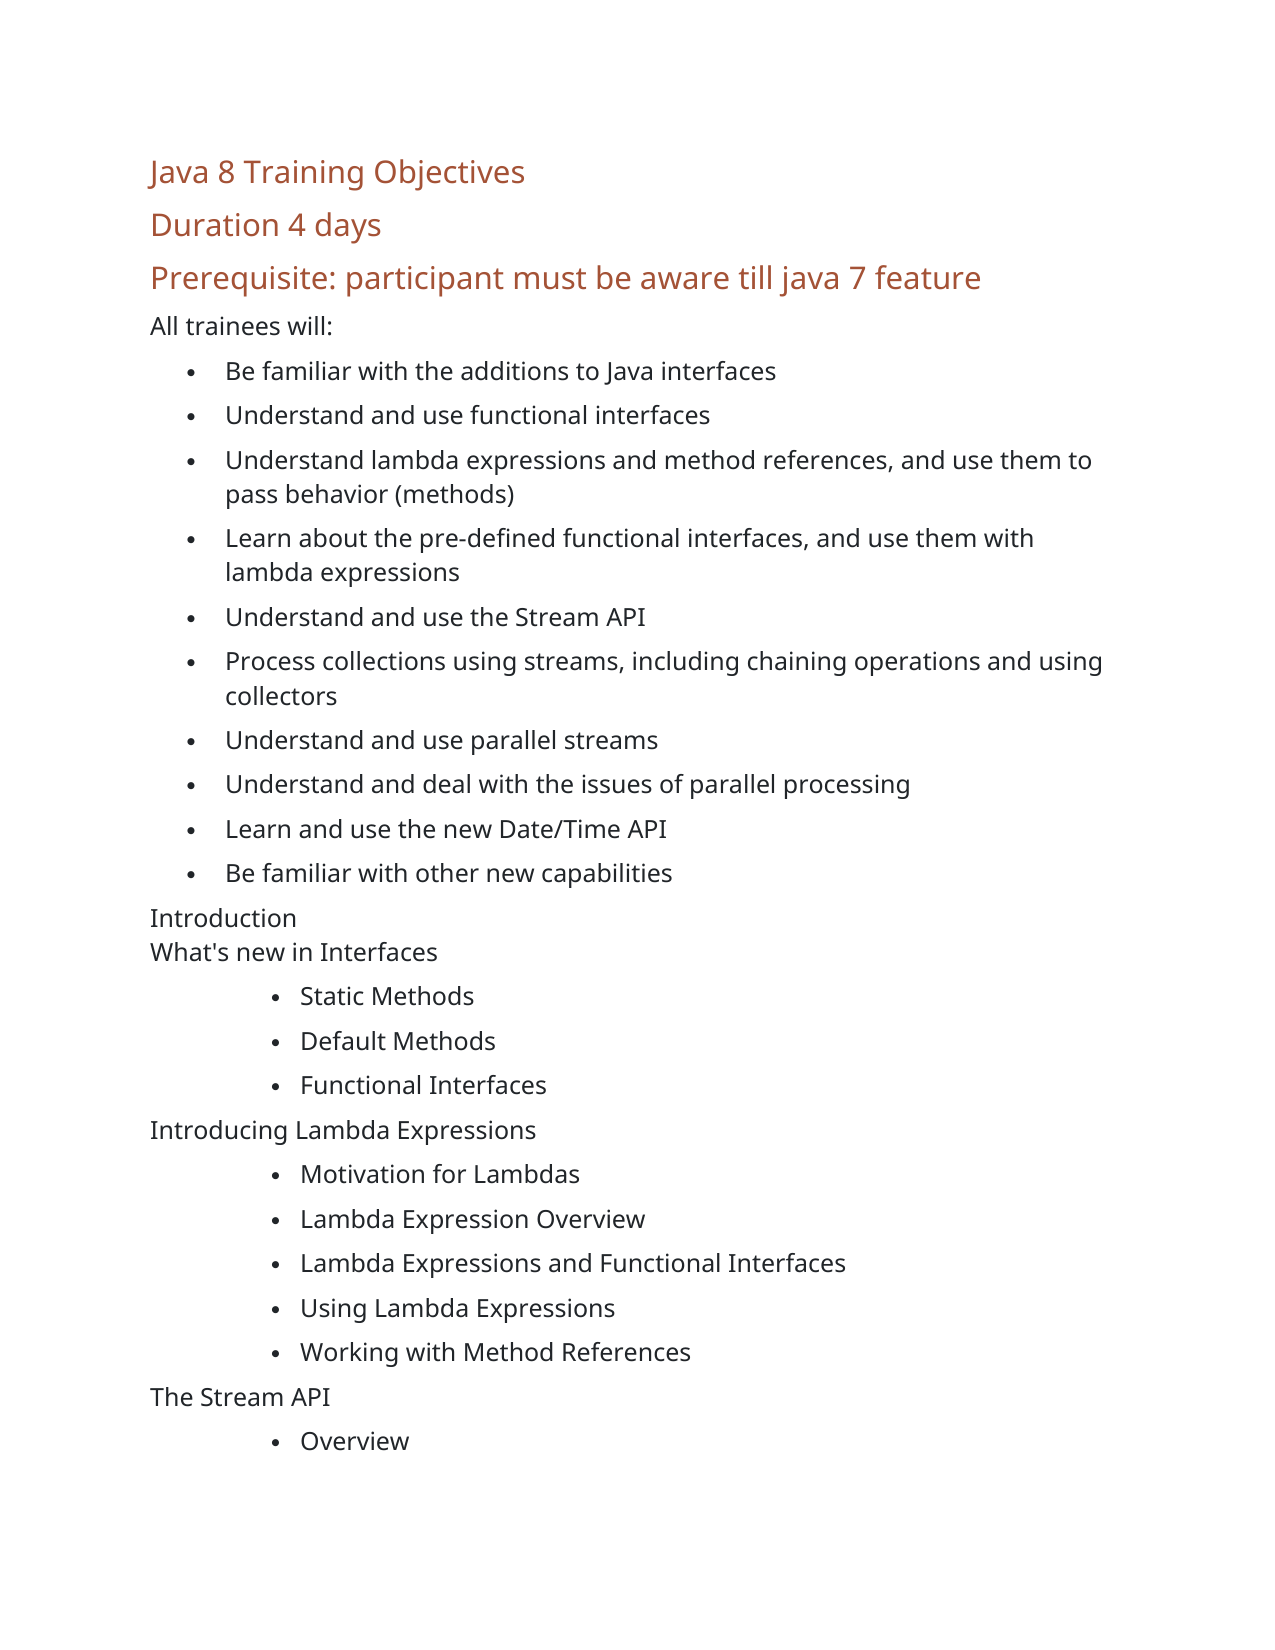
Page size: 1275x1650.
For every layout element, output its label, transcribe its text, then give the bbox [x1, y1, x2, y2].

list Lambda Expressions and Functional Interfaces [272, 1246, 1125, 1280]
text The Stream API [150, 1379, 1125, 1413]
text Introduction [150, 901, 1125, 934]
subtitle Prerequisite: participant must be aware till java 7 feature [150, 256, 1125, 299]
list Understand and use functional interfaces [187, 398, 1125, 432]
text Introducing Lambda Expressions [150, 1112, 1125, 1147]
list Learn and use the new Date/Time API [187, 812, 1125, 846]
list Be familiar with the additions to Java interfaces [187, 353, 1125, 388]
list Understand and deal with the issues of parallel processing [187, 767, 1125, 801]
list Functional Interfaces [272, 1068, 1125, 1102]
list Understand and use the Stream API [187, 599, 1125, 634]
list Overview [272, 1424, 1125, 1458]
list Process collections using streams, including chaining operations and using collectors [187, 644, 1125, 712]
list Learn about the pre-defined functional interfaces, and use them with lambda expressions [187, 521, 1125, 589]
list Static Methods [272, 979, 1125, 1013]
subtitle Java 8 Training Objectives [150, 150, 1125, 193]
list Working with Method References [272, 1335, 1125, 1369]
text What's new in Interfaces [150, 934, 1125, 969]
list Using Lambda Expressions [272, 1290, 1125, 1324]
subtitle Duration 4 days [150, 203, 1125, 246]
list Lambda Expression Overview [272, 1201, 1125, 1236]
text All trainees will: [150, 309, 1125, 343]
list Motivation for Lambdas [272, 1157, 1125, 1191]
list Default Methods [272, 1023, 1125, 1058]
list Understand and use parallel streams [187, 723, 1125, 757]
list Understand lambda expressions and method references, and use them to pass behavior (methods) [187, 442, 1125, 511]
list Be familiar with other new capabilities [187, 856, 1125, 890]
